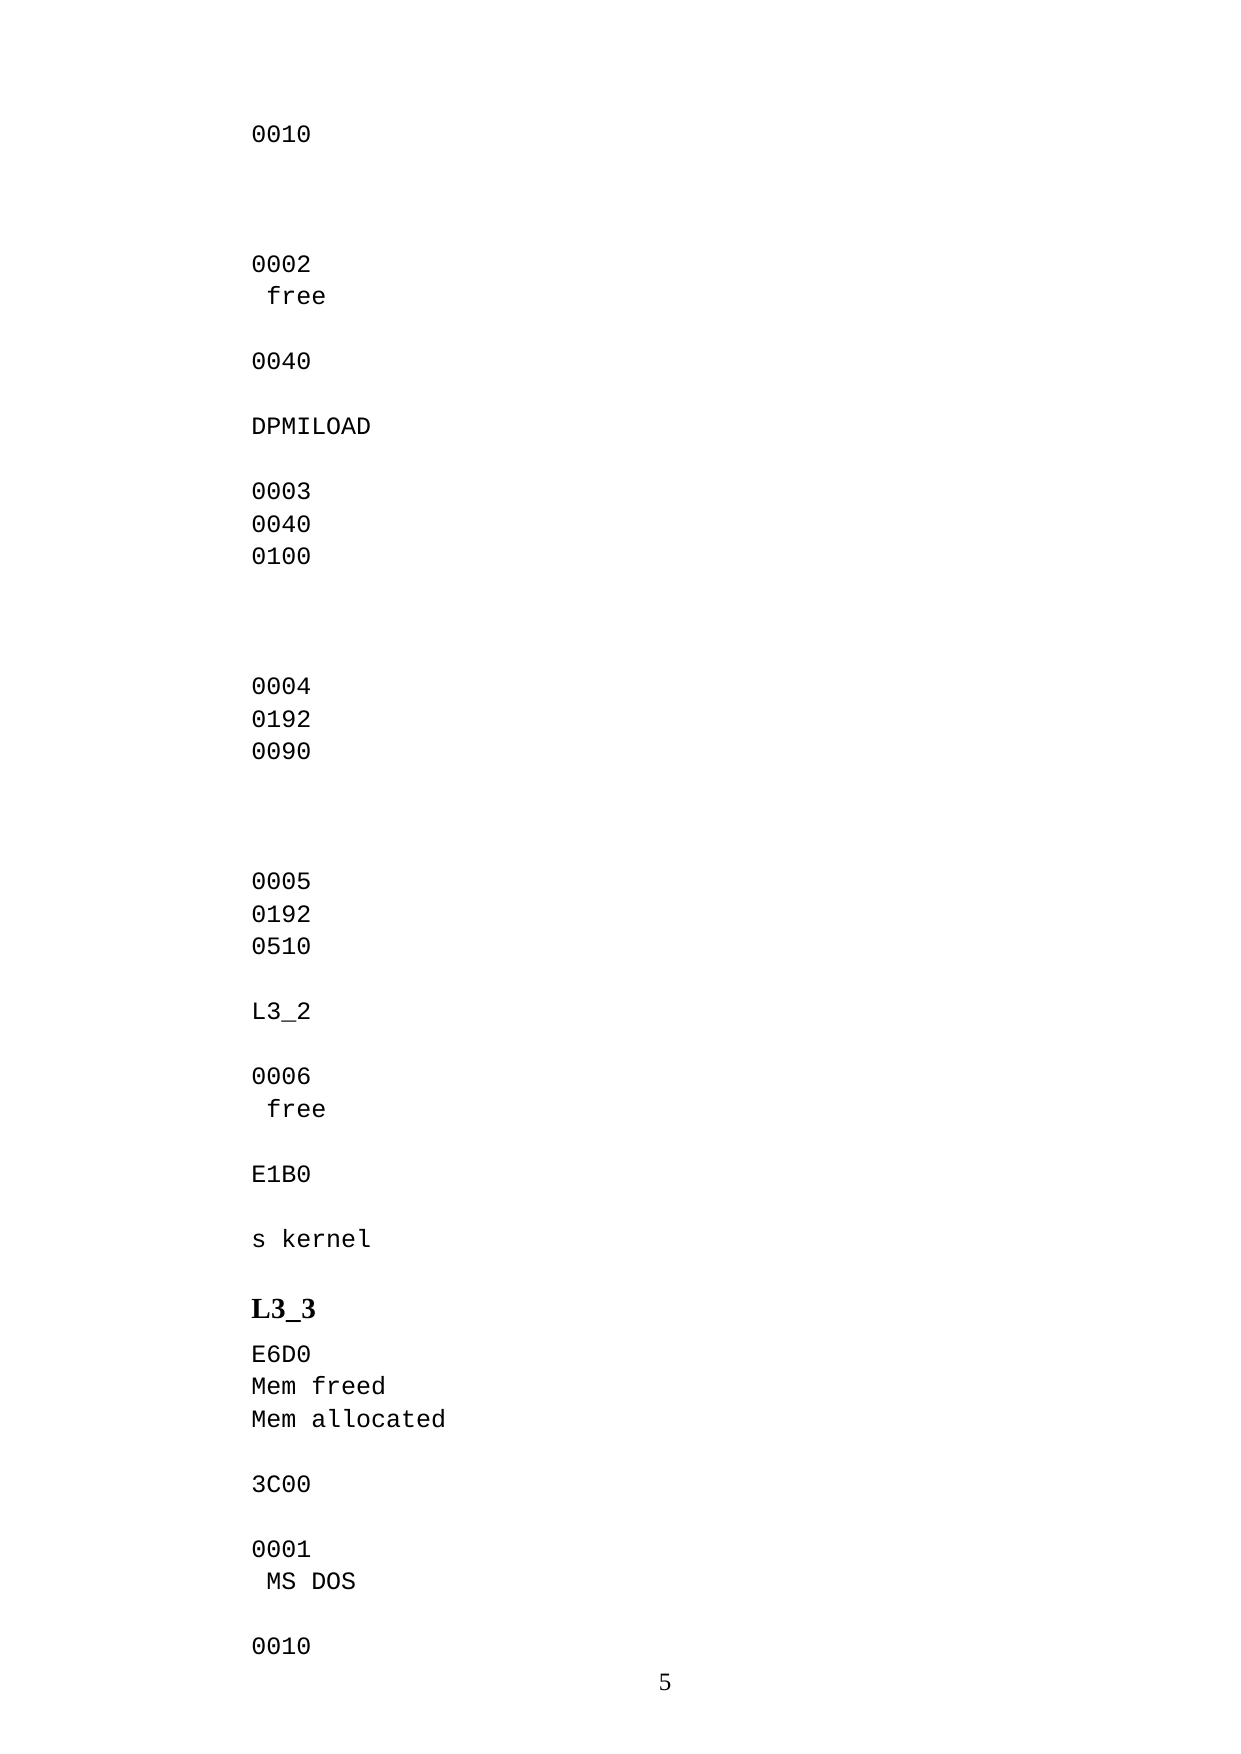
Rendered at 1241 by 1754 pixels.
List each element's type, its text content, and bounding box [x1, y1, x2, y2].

text 0001 [177, 1536, 1152, 1565]
text 0004 [177, 674, 1152, 702]
text 0192 [177, 901, 1152, 929]
text 0006 [177, 1064, 1152, 1092]
text 0003 [177, 479, 1152, 507]
text 0010 [177, 121, 1152, 149]
text Mem freed [177, 1374, 1152, 1402]
text 0040 [177, 349, 1152, 377]
text L3_3 [177, 1291, 1152, 1325]
text free [177, 284, 1152, 312]
text L3_2 [177, 999, 1152, 1027]
text free [177, 1096, 1152, 1124]
text MS DOS [177, 1569, 1152, 1597]
text E1B0 [177, 1161, 1152, 1189]
text 3C00 [177, 1471, 1152, 1500]
text 0090 [177, 739, 1152, 767]
text s kernel [177, 1226, 1152, 1254]
text Mem allocated [177, 1406, 1152, 1435]
text 0002 [177, 251, 1152, 279]
text 0100 [177, 544, 1152, 572]
text 0192 [177, 706, 1152, 734]
text 0005 [177, 869, 1152, 897]
text 0040 [177, 511, 1152, 539]
text DPMILOAD [177, 414, 1152, 442]
text 0010 [177, 1634, 1152, 1662]
text 0510 [177, 934, 1152, 962]
text E6D0 [177, 1341, 1152, 1370]
